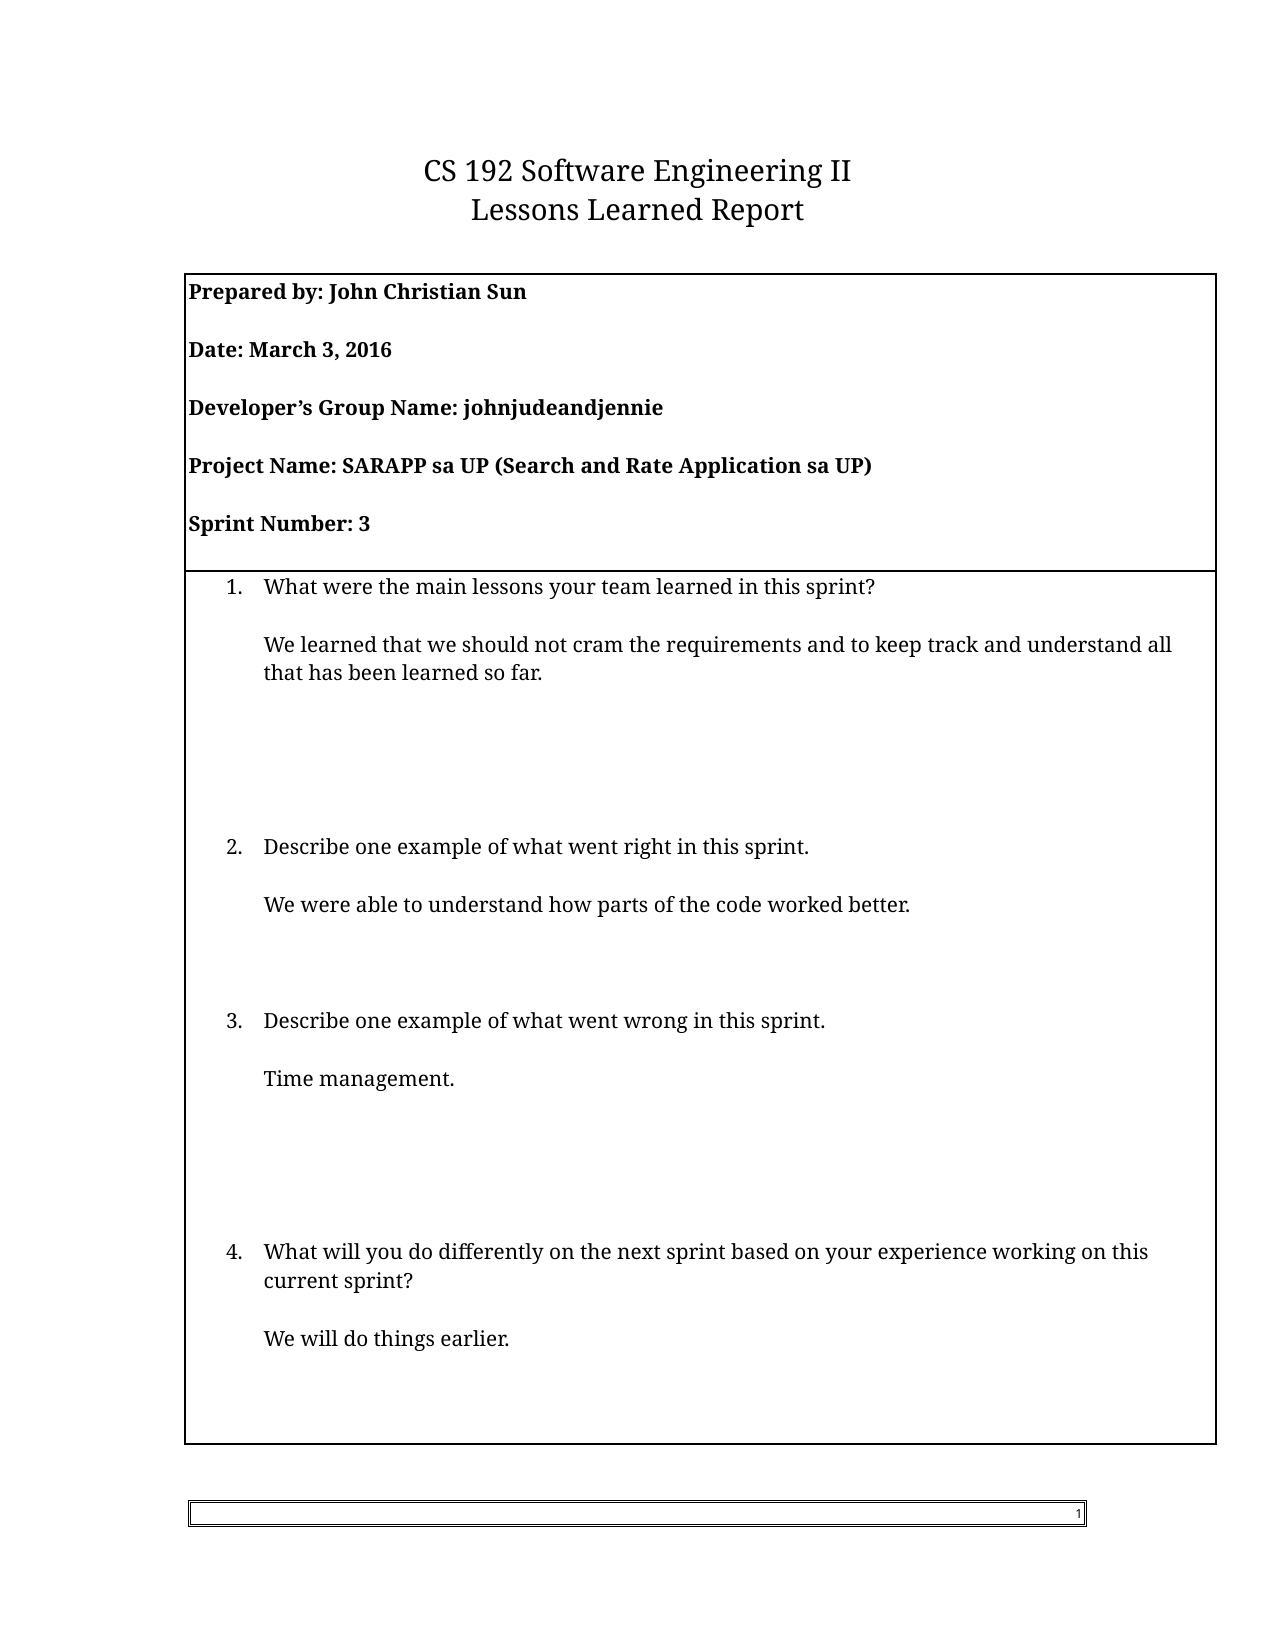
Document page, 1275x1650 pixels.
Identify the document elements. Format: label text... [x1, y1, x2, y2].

text CS 192 Software Engineering II [187, 150, 1087, 190]
table_header Prepared by: John Christian Sun Date: March 3, 2016 Developer’s Group Name: johnjudeandjennie Project Name: SARAPP sa UP (Search and Rate Application sa UP) Sprint Number: 3 [186, 275, 1215, 570]
text Lessons Learned Report [187, 190, 1087, 229]
table_cell What were the main lessons your team learned in this sprint? We learned that we should not cram the requirements and to keep track and understand all that has been learned so far. Describe one example of what went right in this sprint. We were able to understand how parts of the code worked better. Describe one example of what went wrong in this sprint. Time management. What will you do differently on the next sprint based on your experience working on this current sprint? We will do things earlier. [186, 572, 1215, 1443]
